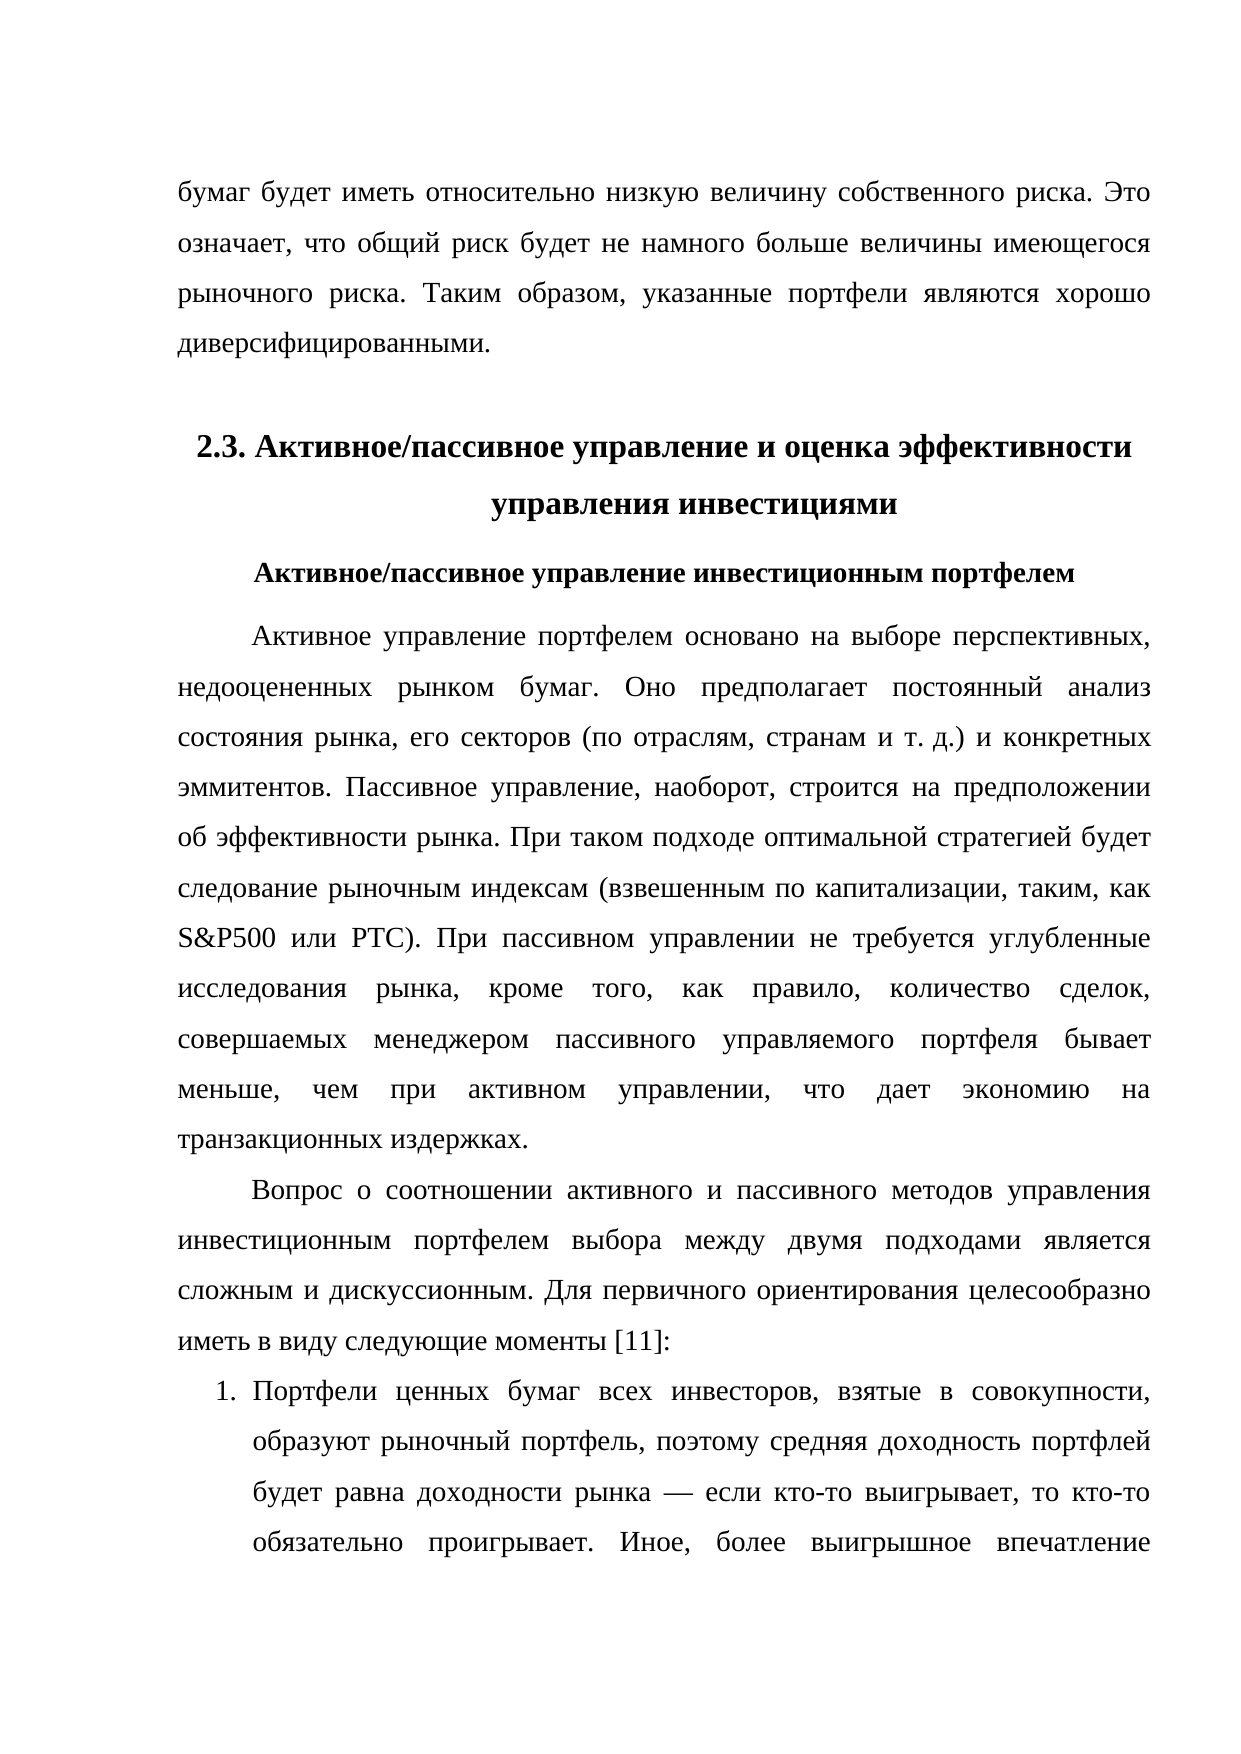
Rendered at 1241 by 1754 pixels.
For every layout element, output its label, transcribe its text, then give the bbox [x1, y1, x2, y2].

list Портфели ценных бумаг всех инвесторов, взятые в совокупности, образуют рыночный портфель, поэтому средняя доходность портфлей будет равна доходности рынка — если кто-то выигрывает, то кто-то обязательно проигрывает. Иное, более выигрышное впечатление [215, 1373, 1152, 1557]
text бумаг будет иметь относительно низкую величину собственного риска. Это означает, что общий риск будет не намного больше величины имеющегося рыночного риска. Таким образом, указанные портфели являются хорошо диверсифицированными. [177, 174, 1152, 359]
text Активное управление портфелем основано на выборе перспективных, недооцененных рынком бумаг. Оно предполагает постоянный анализ состояния рынка, его секторов (по отраслям, странам и т. д.) и конкретных эммитентов. Пассивное управление, наоборот, строится на предположении об эффективности рынка. При таком подходе оптимальной стратегией будет следование рыночным индексам (взвешенным по капитализации, таким, как S&P500 или РТС). При пассивном управлении не требуется углубленные исследования рынка, кроме того, как правило, количество сделок, совершаемых менеджером пассивного управляемого портфеля бывает меньше, чем при активном управлении, что дает экономию на транзакционных издержках. [177, 618, 1152, 1155]
subtitle Активное/пассивное управление инвестиционным портфелем [177, 556, 1152, 589]
subtitle 2.3. Активное/пассивное управление и оценка эффективности управления инвестициями [177, 426, 1152, 522]
text Вопрос о соотношении активного и пассивного методов управления инвестиционным портфелем выбора между двумя подходами является сложным и дискуссионным. Для первичного ориентирования целесообразно иметь в виду следующие моменты [11]: [177, 1172, 1152, 1356]
